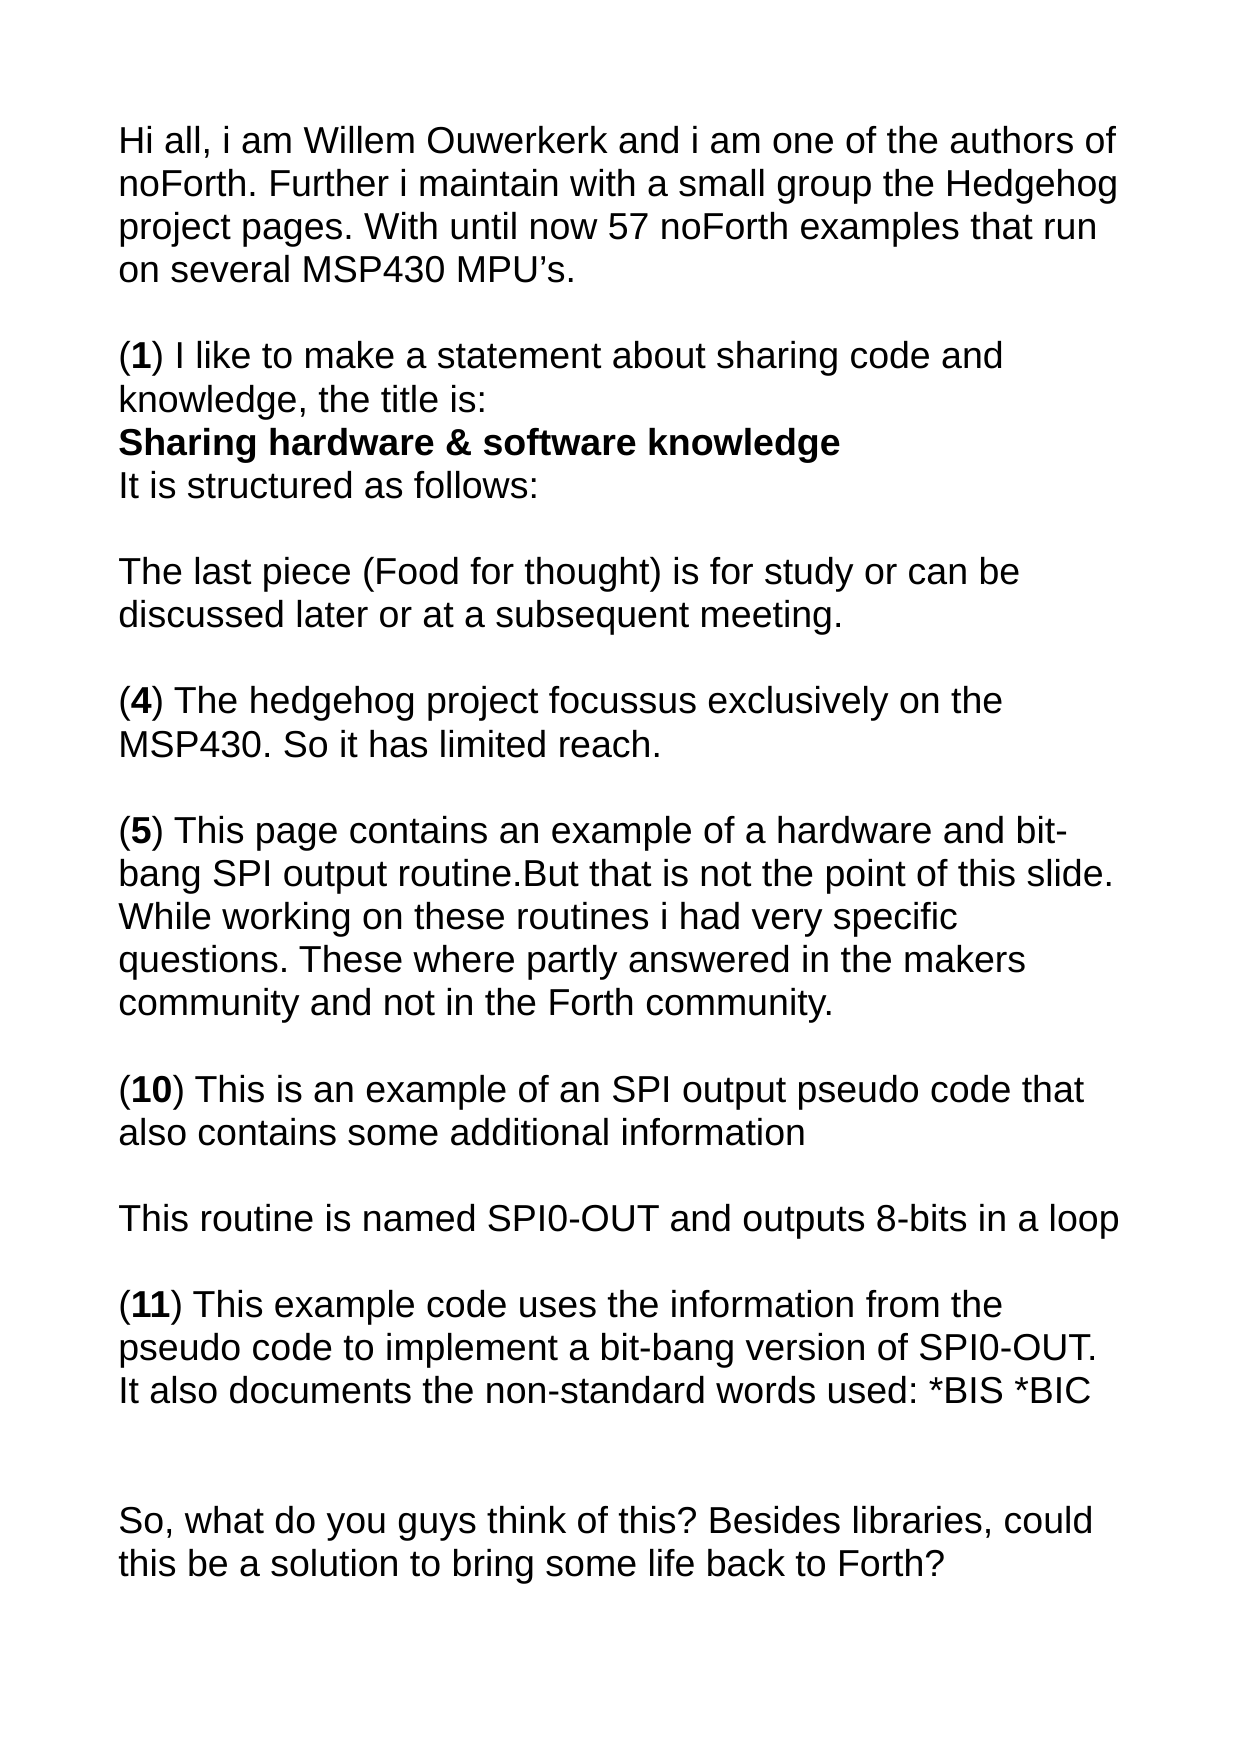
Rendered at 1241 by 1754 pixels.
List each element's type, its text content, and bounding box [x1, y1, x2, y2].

text While working on these routines i had very specific questions. These where partly answered in the makers community and not in the Forth community. [118, 894, 1122, 1024]
text (1) I like to make a statement about sharing code and knowledge, the title is: [118, 334, 1122, 420]
text So, what do you guys think of this? Besides libraries, could this be a solution to bring some life back to Forth? [118, 1498, 1122, 1584]
text (5) This page contains an example of a hardware and bit-bang SPI output routine.But that is not the point of this slide. [118, 808, 1122, 894]
text (11) This example code uses the information from the pseudo code to implement a bit-bang version of SPI0-OUT. It also documents the non-standard words used: *BIS *BIC [118, 1282, 1122, 1412]
text This routine is named SPI0-OUT and outputs 8-bits in a loop [118, 1196, 1122, 1239]
text (10) This is an example of an SPI output pseudo code that also contains some additional information [118, 1067, 1122, 1153]
text It is structured as follows: [118, 463, 1122, 506]
text The last piece (Food for thought) is for study or can be discussed later or at a subsequent meeting. [118, 549, 1122, 636]
text Sharing hardware & software knowledge [118, 420, 1122, 463]
text Hi all, i am Willem Ouwerkerk and i am one of the authors of noForth. Further i maintain with a small group the Hedgehog project pages. With until now 57 noForth examples that run on several MSP430 MPU’s. [118, 118, 1122, 291]
text (4) The hedgehog project focussus exclusively on the MSP430. So it has limited reach. [118, 679, 1122, 765]
